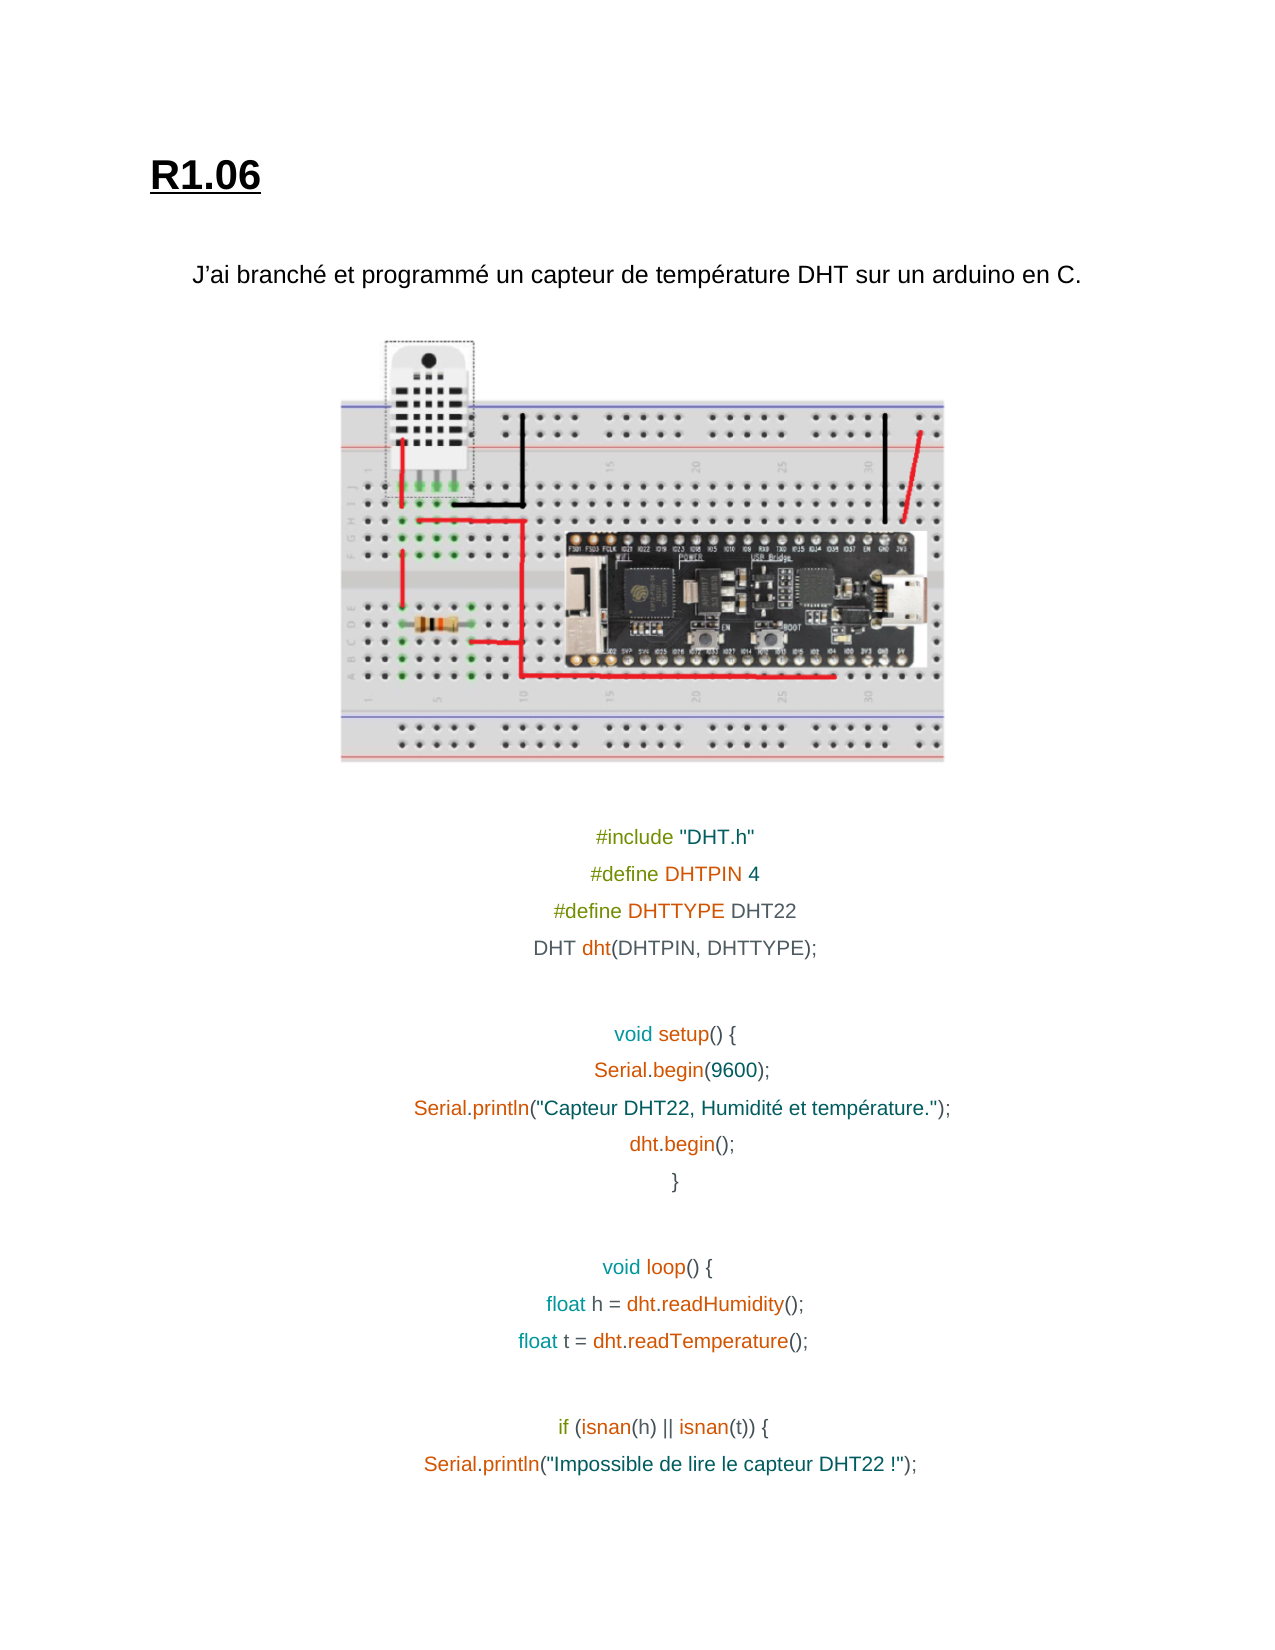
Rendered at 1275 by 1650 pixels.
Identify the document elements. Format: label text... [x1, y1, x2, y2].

text dht.begin(); [225, 1142, 695, 1154]
text #include "DHT.h" [225, 834, 1125, 846]
text Serial.println("Impossible de lire le capteur DHT22 !"); [580, 1462, 766, 1474]
text if (isnan(h) || isnan(t)) { [672, 1425, 733, 1437]
text #define DHTTYPE DHT22 [225, 908, 1125, 920]
text dht.begin(); [725, 1142, 1125, 1154]
text float h = dht.readHumidity(); [794, 1302, 1125, 1314]
text void setup() { [732, 1031, 1125, 1043]
text float t = dht.readTemperature(); [714, 1339, 792, 1351]
text } [225, 1179, 675, 1191]
text Serial.println("Capteur DHT22, Humidité et température."); [225, 1105, 473, 1117]
text Serial.begin(9600); [707, 1068, 761, 1080]
text Serial.println("Capteur DHT22, Humidité et température."); [573, 1105, 847, 1117]
text void loop() { [708, 1265, 1125, 1277]
picture [305, 326, 970, 773]
text if (isnan(h) || isnan(t)) { [577, 1425, 635, 1437]
text J’ai branché et programmé un capteur de température DHT sur un arduino en C. [150, 260, 1125, 289]
text #define DHTPIN 4 [225, 871, 1125, 883]
text Serial.begin(9600); [225, 1068, 684, 1080]
text float t = dht.readTemperature(); [798, 1339, 1125, 1351]
text void setup() { [225, 1031, 698, 1043]
text if (isnan(h) || isnan(t)) { [187, 1425, 578, 1437]
text } [675, 1179, 1125, 1191]
text Serial.println("Impossible de lire le capteur DHT22 !"); [187, 1462, 483, 1474]
text Serial.println("Capteur DHT22, Humidité et température."); [941, 1105, 1125, 1117]
text float t = dht.readTemperature(); [187, 1339, 712, 1351]
text Serial.begin(9600); [760, 1068, 1125, 1080]
text DHT dht(DHTPIN, DHTTYPE); [614, 945, 808, 957]
text Serial.println("Impossible de lire le capteur DHT22 !"); [768, 1462, 908, 1474]
text DHT dht(DHTPIN, DHTTYPE); [808, 945, 1125, 957]
text R1.06 [150, 150, 1125, 198]
text float h = dht.readHumidity(); [225, 1302, 777, 1314]
text dht.begin(); [697, 1142, 719, 1154]
text DHT dht(DHTPIN, DHTTYPE); [225, 945, 614, 957]
text Serial.println("Impossible de lire le capteur DHT22 !"); [907, 1462, 1125, 1474]
text if (isnan(h) || isnan(t)) { [764, 1425, 1125, 1437]
text void loop() { [187, 1265, 675, 1277]
